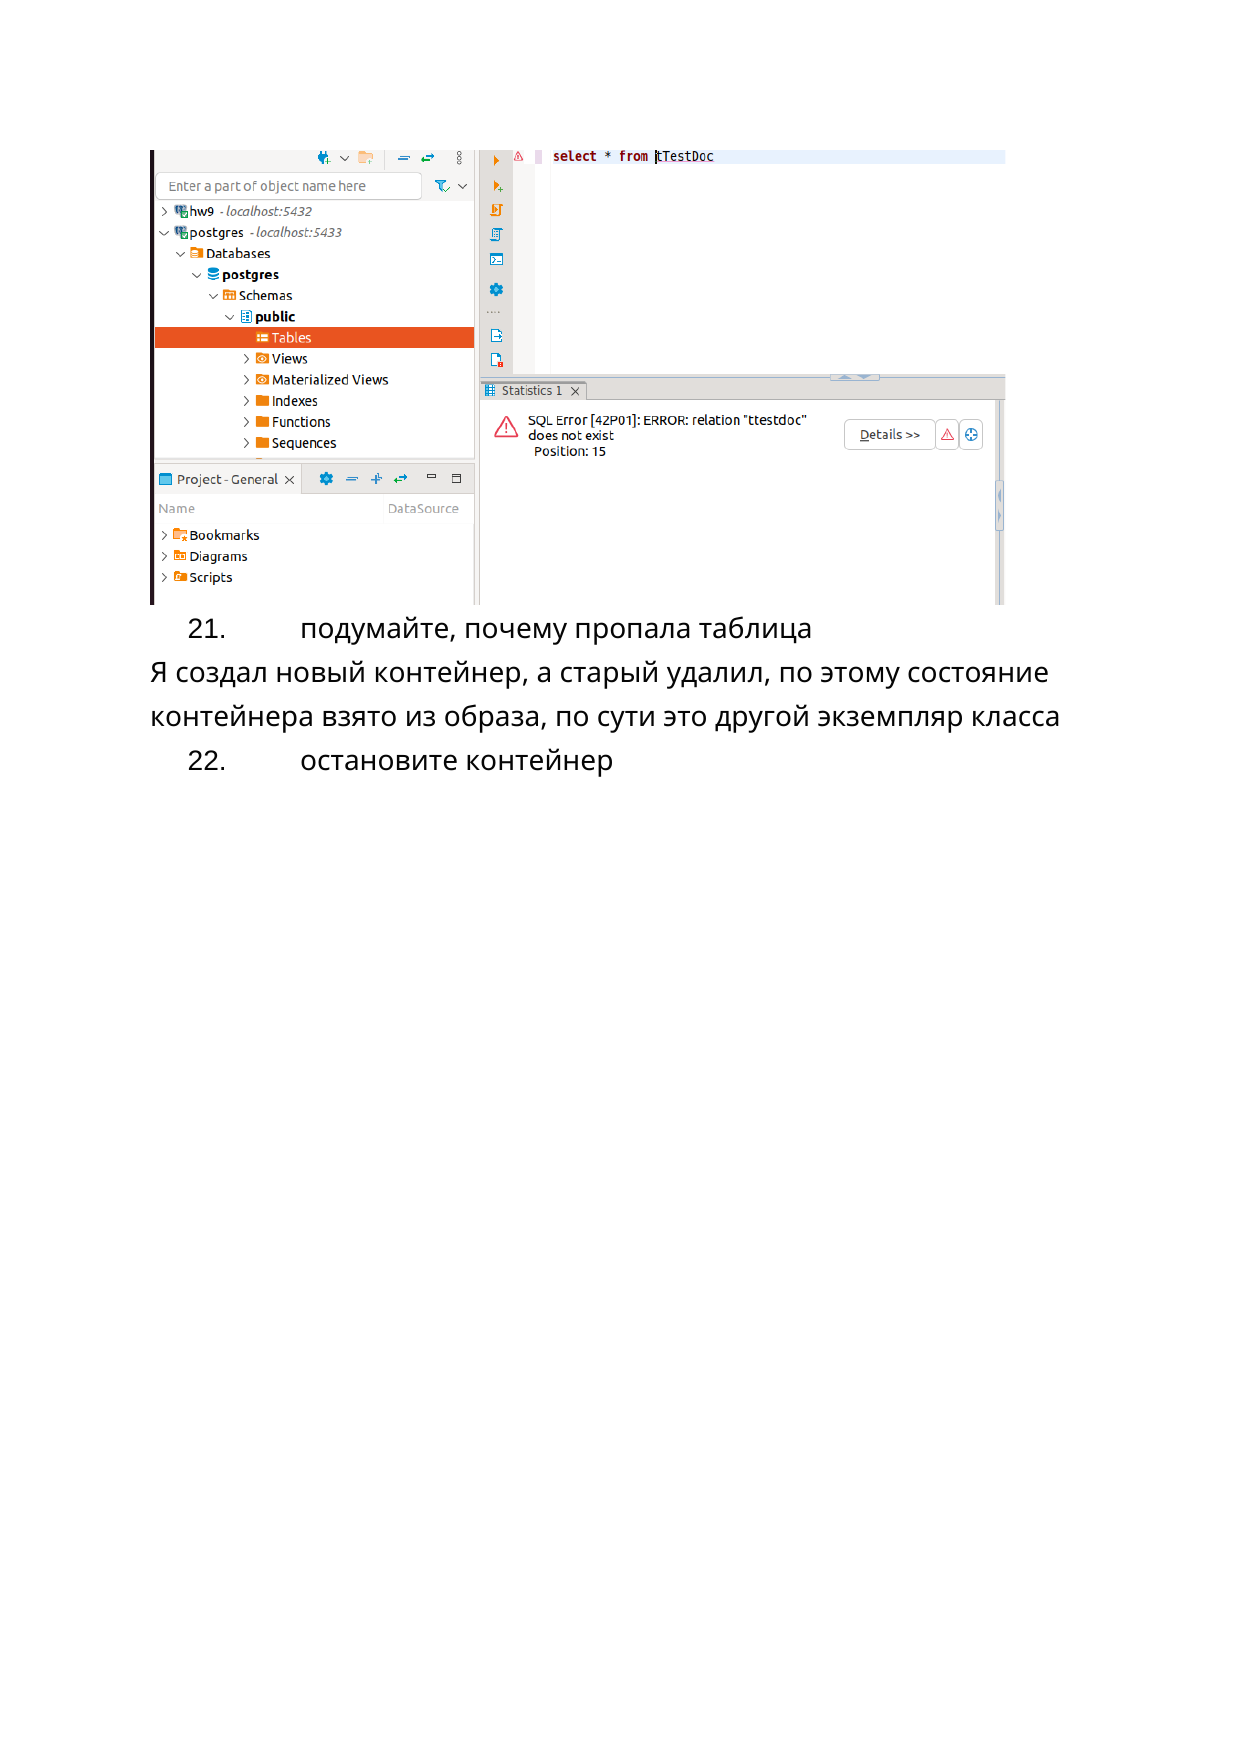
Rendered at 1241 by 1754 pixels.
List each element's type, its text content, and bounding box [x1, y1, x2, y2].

text Я создал новый контейнер, а старый удалил, по этому состояние контейнера взято из образа, по сути это другой экземпляр класса [150, 652, 1090, 734]
list подумайте, почему пропала таблица [187, 608, 1090, 646]
list остановите контейнер [187, 740, 1090, 779]
